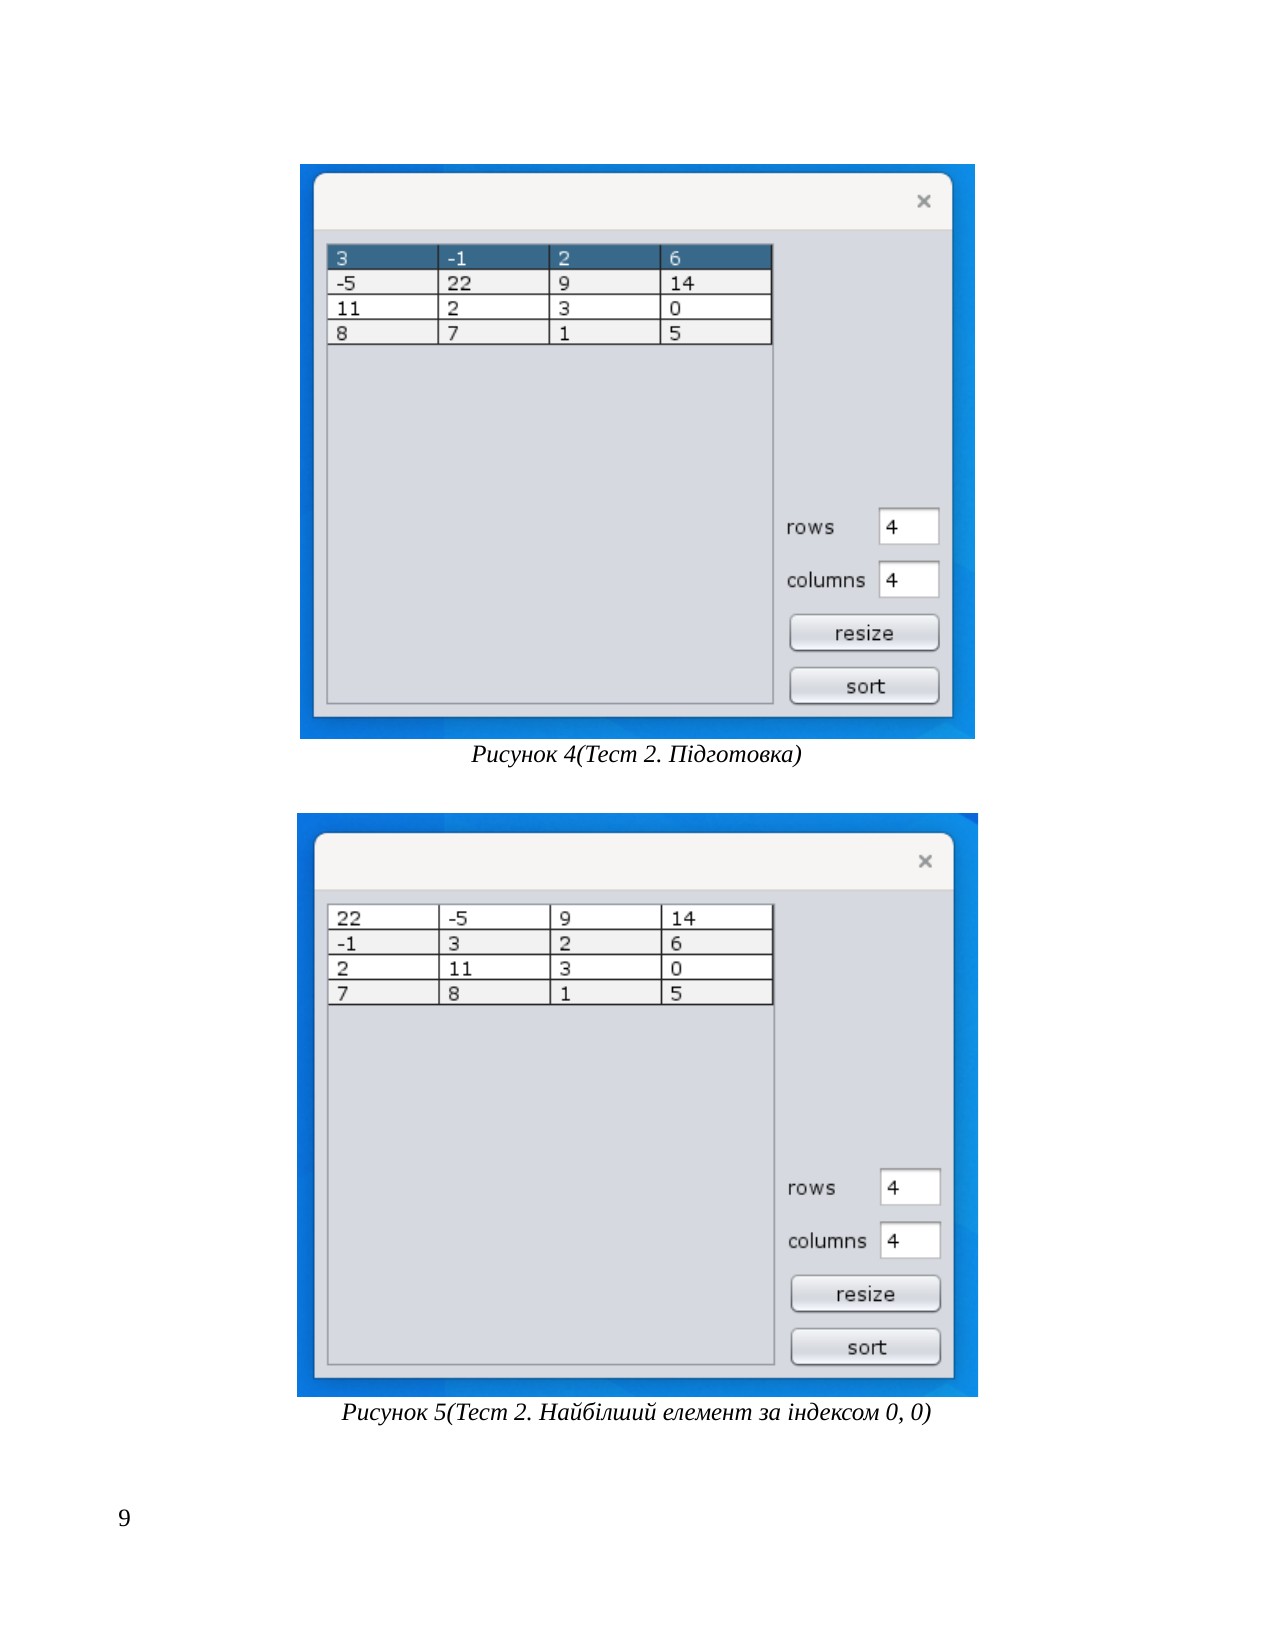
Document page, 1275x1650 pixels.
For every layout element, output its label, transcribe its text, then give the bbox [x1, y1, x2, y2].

picture [297, 813, 979, 1397]
text Рисунок 4(Тест 2. Підготовка) [300, 739, 975, 768]
picture [300, 164, 975, 739]
text Рисунок 5(Тест 2. Найбілший елемент за індексом 0, 0) [297, 1397, 978, 1425]
